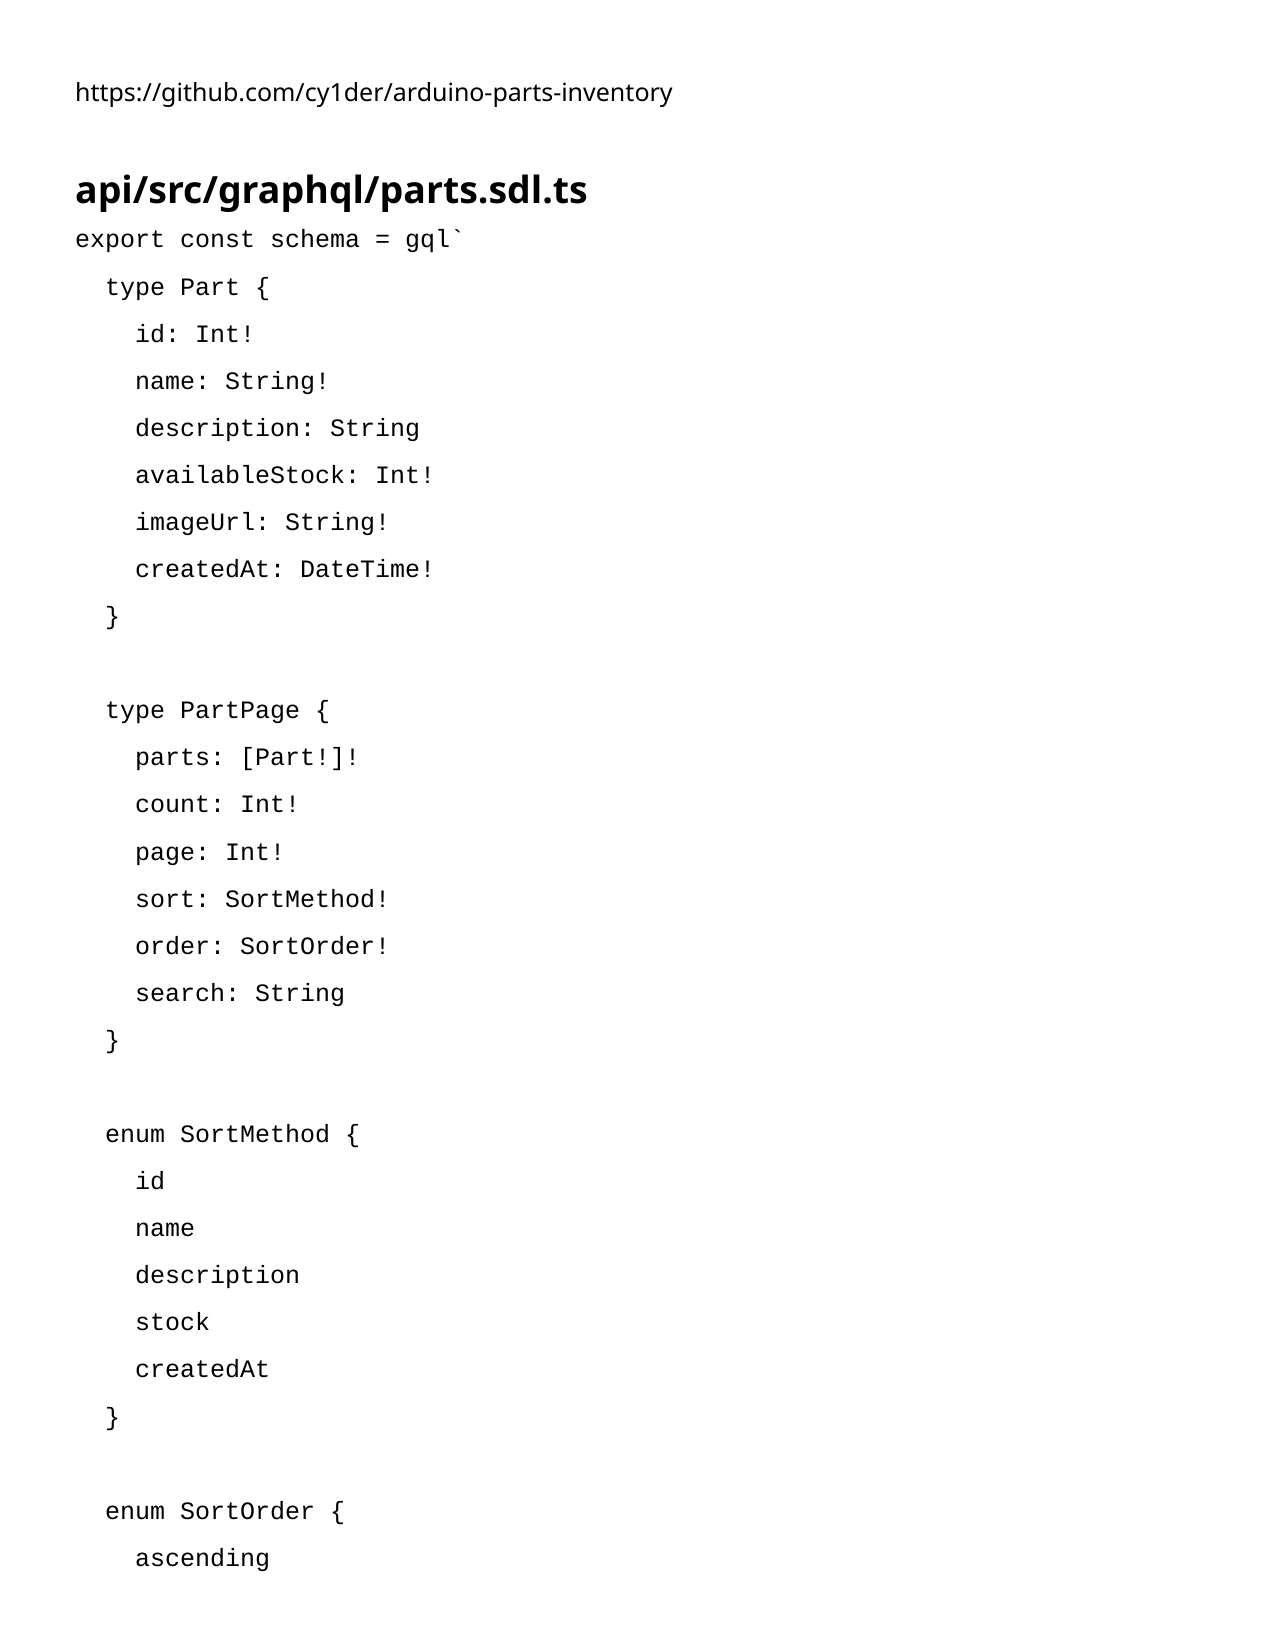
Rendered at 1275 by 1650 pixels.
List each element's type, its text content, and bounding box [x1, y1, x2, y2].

text page: Int! [75, 839, 1200, 867]
text name: String! [75, 368, 1200, 397]
text id [75, 1169, 1200, 1197]
text createdAt [75, 1357, 1200, 1385]
text parts: [Part!]! [75, 745, 1200, 773]
text search: String [75, 980, 1200, 1009]
subtitle api/src/graphql/parts.sdl.ts [75, 163, 1200, 214]
text stock [75, 1310, 1200, 1338]
text description [75, 1263, 1200, 1291]
text createdAt: DateTime! [75, 557, 1200, 585]
text count: Int! [75, 792, 1200, 820]
text enum SortMethod { [75, 1122, 1200, 1150]
text id: Int! [75, 321, 1200, 349]
text imageUrl: String! [75, 509, 1200, 538]
text order: SortOrder! [75, 933, 1200, 962]
text sort: SortMethod! [75, 886, 1200, 914]
text export const schema = gql` [75, 227, 1200, 255]
text name [75, 1216, 1200, 1244]
text availableStock: Int! [75, 462, 1200, 491]
text } [75, 604, 1200, 632]
text enum SortOrder { [75, 1498, 1200, 1527]
text } [75, 1027, 1200, 1056]
text } [75, 1404, 1200, 1432]
text ascending [75, 1545, 1200, 1574]
text type PartPage { [75, 698, 1200, 726]
text type Part { [75, 274, 1200, 302]
text description: String [75, 415, 1200, 444]
